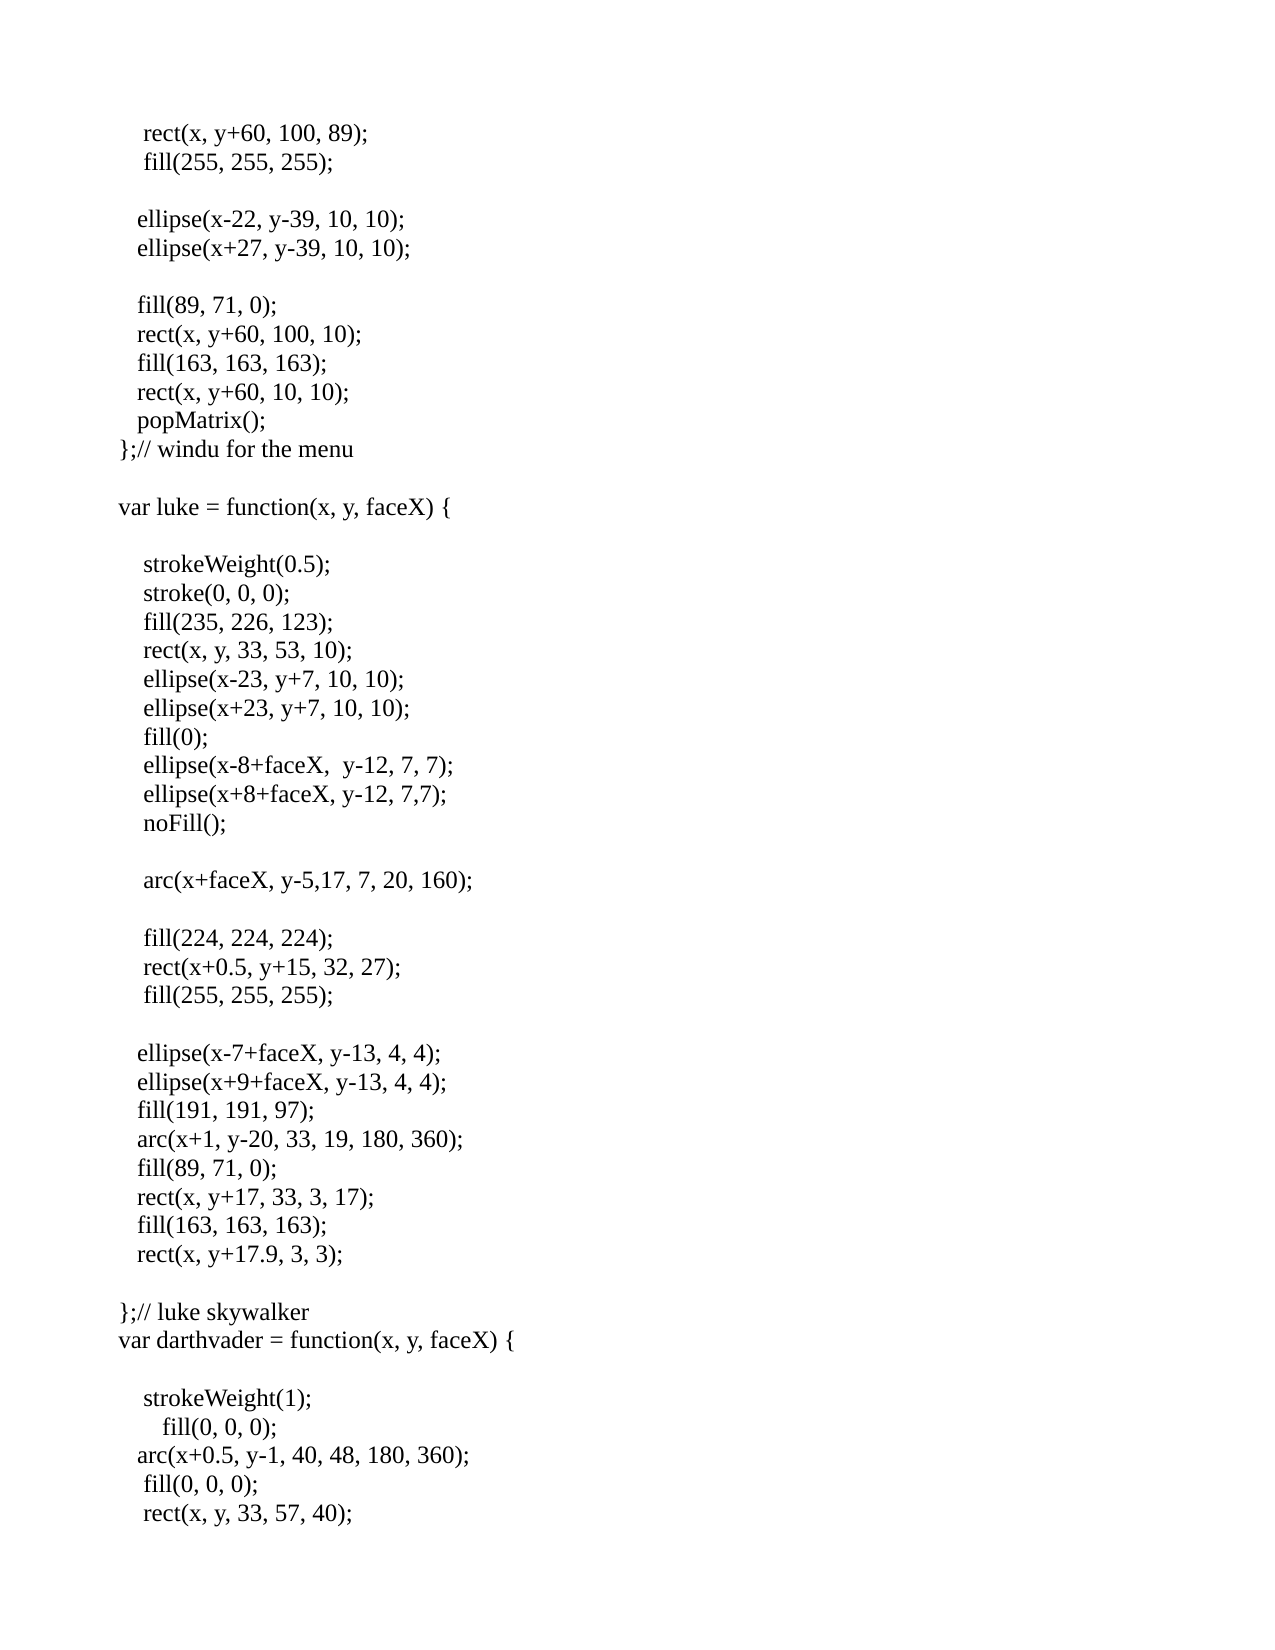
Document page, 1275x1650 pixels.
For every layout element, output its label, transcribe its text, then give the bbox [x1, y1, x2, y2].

text rect(x, y+60, 100, 89); fill(255, 255, 255); ellipse(x-22, y-39, 10, 10); ellipse(x+27, y-39, 10, 10); fill(89, 71, 0); rect(x, y+60, 100, 10); fill(163, 163, 163); rect(x, y+60, 10, 10); popMatrix(); };// windu for the menu var luke = function(x, y, faceX) { strokeWeight(0.5); stroke(0, 0, 0); fill(235, 226, 123); rect(x, y, 33, 53, 10); ellipse(x-23, y+7, 10, 10); ellipse(x+23, y+7, 10, 10); fill(0); ellipse(x-8+faceX, y-12, 7, 7); ellipse(x+8+faceX, y-12, 7,7); noFill(); arc(x+faceX, y-5,17, 7, 20, 160); fill(224, 224, 224); rect(x+0.5, y+15, 32, 27); fill(255, 255, 255); ellipse(x-7+faceX, y-13, 4, 4); ellipse(x+9+faceX, y-13, 4, 4); fill(191, 191, 97); arc(x+1, y-20, 33, 19, 180, 360); fill(89, 71, 0); rect(x, y+17, 33, 3, 17); fill(163, 163, 163); rect(x, y+17.9, 3, 3); };// luke skywalker var darthvader = function(x, y, faceX) { strokeWeight(1); fill(0, 0, 0); arc(x+0.5, y-1, 40, 48, 180, 360); fill(0, 0, 0); rect(x, y, 33, 57, 40); [118, 118, 1157, 1527]
